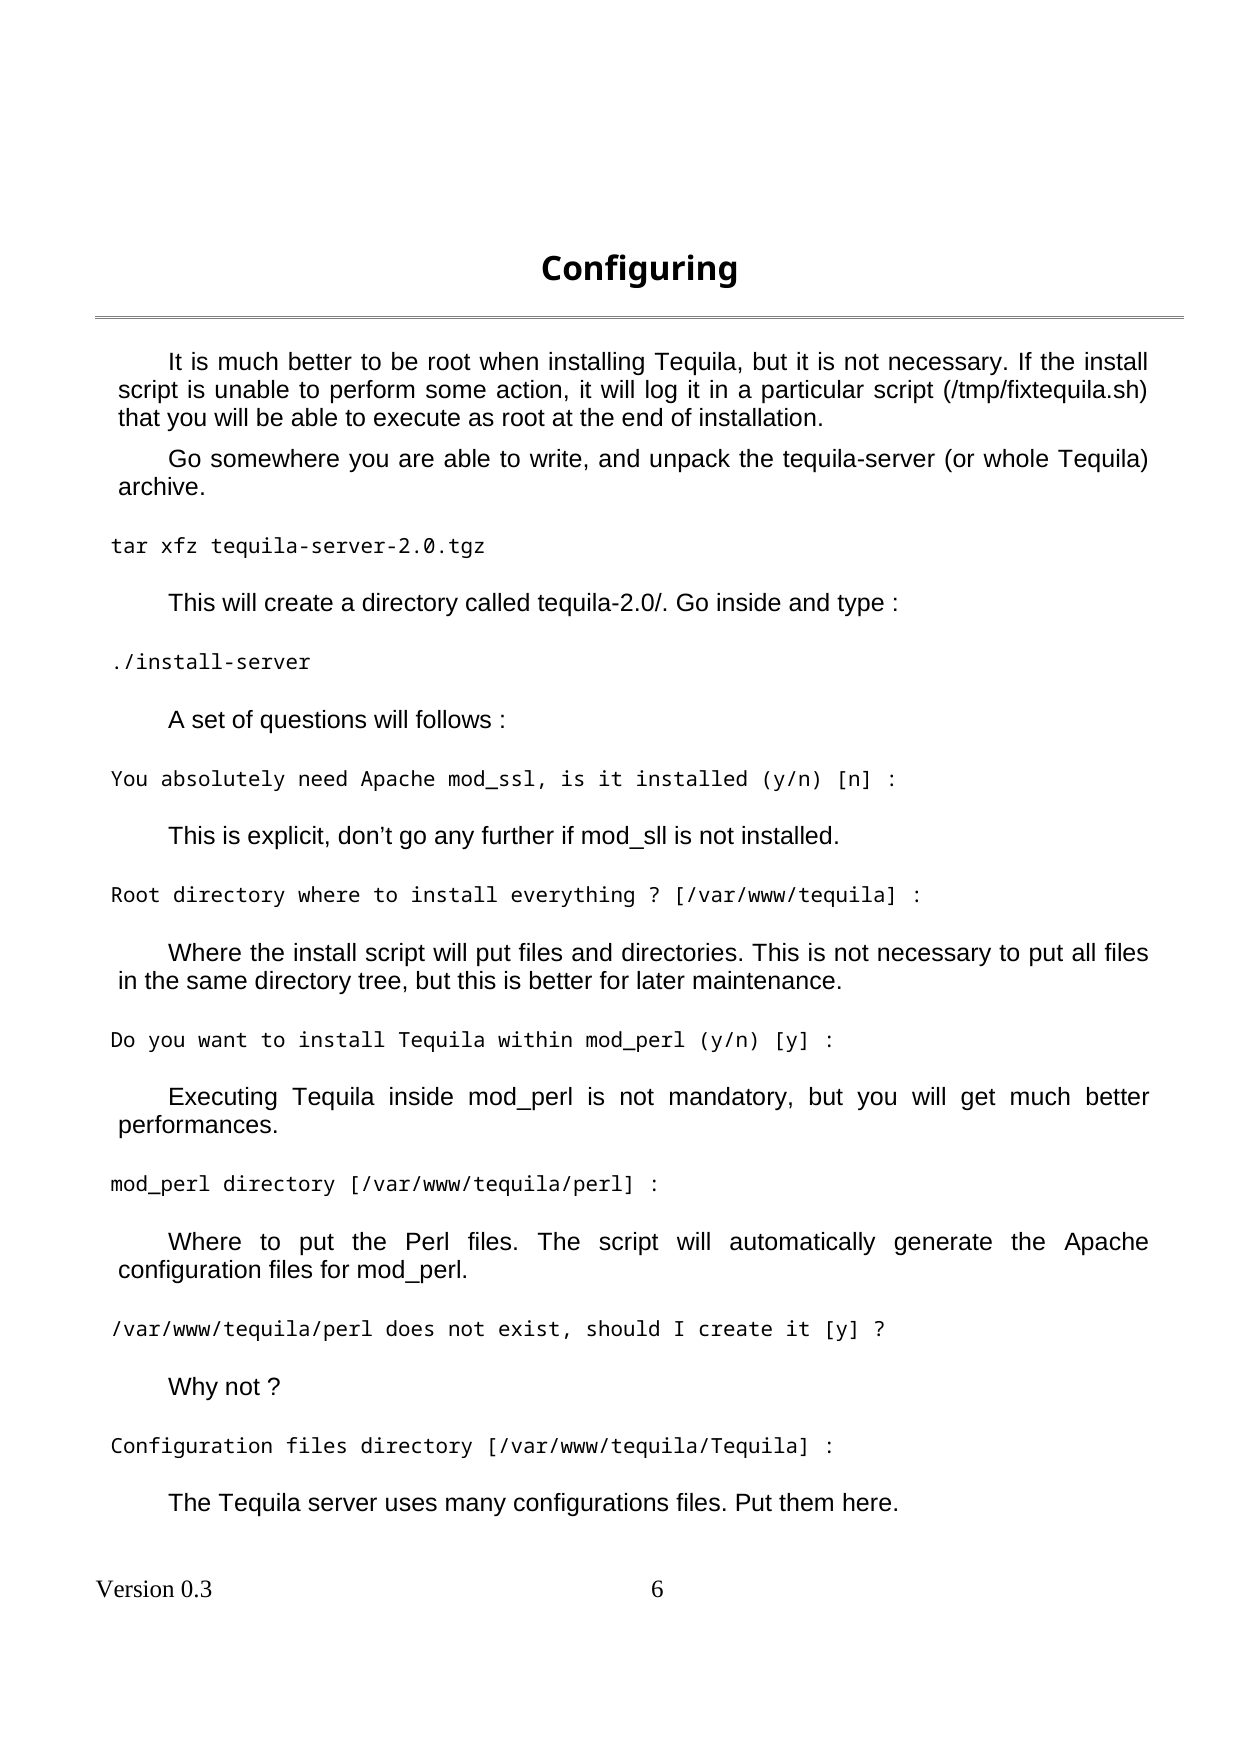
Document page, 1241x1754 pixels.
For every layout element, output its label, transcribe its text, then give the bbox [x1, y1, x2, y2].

text Where the install script will put files and directories. This is not necessary to put all files in the same directory tree, but this is better for later maintenance. [118, 939, 1151, 995]
list mod_perl directory [/var/www/tequila/perl] : [110, 1169, 1184, 1198]
subtitle Configuring [95, 244, 1184, 290]
text Go somewhere you are able to write, and unpack the tequila-server (or whole Tequila) archive. [118, 444, 1151, 501]
text This is explicit, don’t go any further if mod_sll is not installed. [118, 822, 1151, 850]
text Executing Tequila inside mod_perl is not mandatory, but you will get much better performances. [118, 1083, 1151, 1139]
text The Tequila server uses many configurations files. Put them here. [118, 1489, 1151, 1517]
list You absolutely need Apache mod_ssl, is it installed (y/n) [n] : [110, 764, 1184, 792]
text Why not ? [118, 1372, 1151, 1401]
text A set of questions will follows : [118, 706, 1151, 734]
text Where to put the Perl files. The script will automatically generate the Apache configuration files for mod_perl. [118, 1228, 1151, 1284]
list ./install-server [110, 647, 1184, 676]
list Configuration files directory [/var/www/tequila/Tequila] : [110, 1431, 1184, 1459]
list Root directory where to install everything ? [/var/www/tequila] : [110, 880, 1184, 909]
text This will create a directory called tequila-2.0/. Go inside and type : [118, 589, 1151, 617]
text It is much better to be root when installing Tequila, but it is not necessary. If the install script is unable to perform some action, it will log it in a particular script (/tmp/fixtequila.sh) that you will be able to execute as root at the end of installation. [118, 348, 1151, 432]
list Do you want to install Tequila within mod_perl (y/n) [y] : [110, 1025, 1184, 1053]
list /var/www/tequila/perl does not exist, should I create it [y] ? [110, 1314, 1184, 1342]
list tar xfz tequila-server-2.0.tgz [110, 531, 1184, 559]
